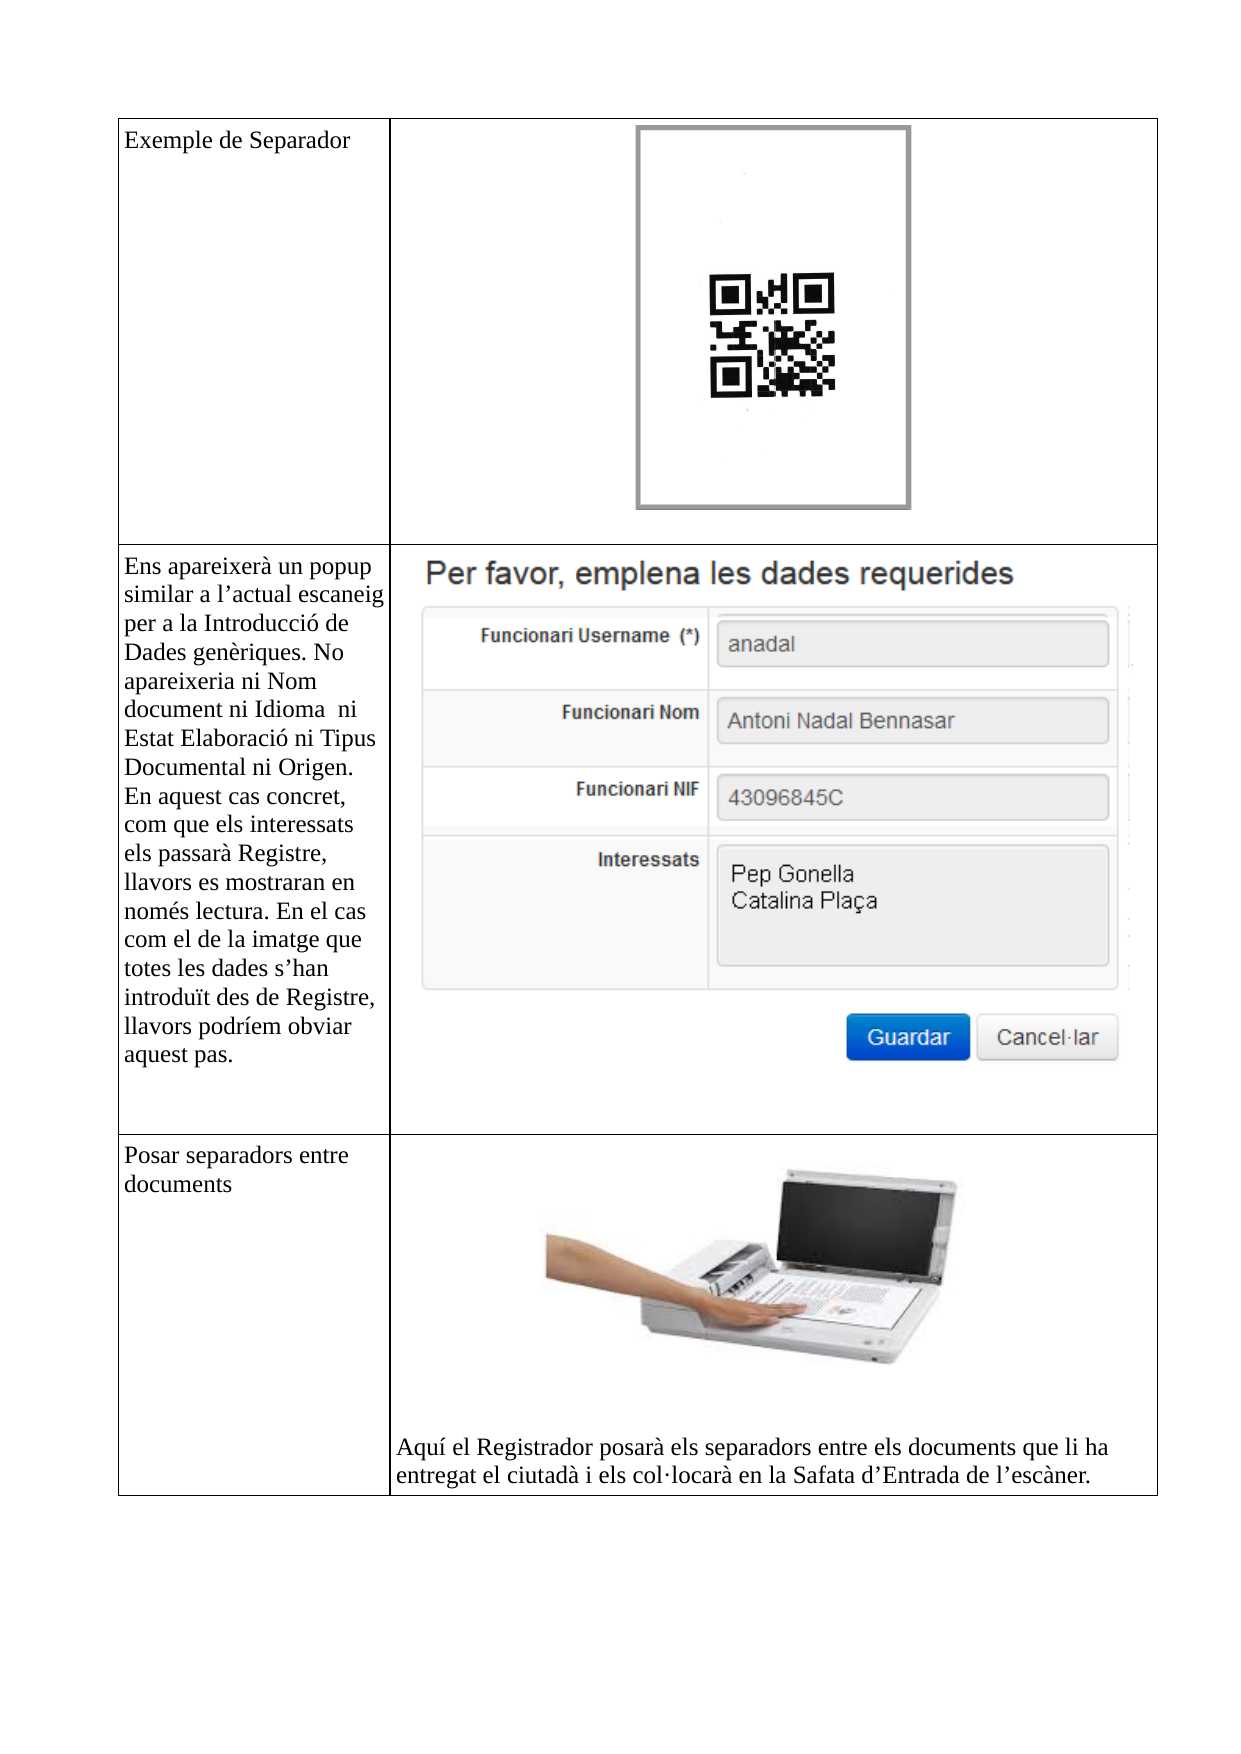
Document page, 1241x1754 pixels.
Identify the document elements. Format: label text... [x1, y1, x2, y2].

picture [635, 125, 912, 510]
table_cell Aquí el Registrador posarà els separadors entre els documents que li ha entregat el ciutadà i els col·locarà en la Safata d’Entrada de l’escàner. [391, 1135, 1157, 1495]
picture [414, 550, 1133, 1100]
table_cell [391, 545, 1157, 1134]
table_cell Exemple de Separador [119, 119, 389, 544]
table_cell [391, 119, 1157, 544]
table_cell Posar separadors entre documents [119, 1135, 389, 1495]
picture [539, 1140, 1008, 1403]
table_cell Ens apareixerà un popup similar a l’actual escaneig per a la Introducció de Dades genèriques. No apareixeria ni Nom document ni Idioma ni Estat Elaboració ni Tipus Documental ni Origen. En aquest cas concret, com que els interessats els passarà Registre, llavors es mostraran en només lectura. En el cas com el de la imatge que totes les dades s’han introduït des de Registre, llavors podríem obviar aquest pas. [119, 545, 389, 1134]
